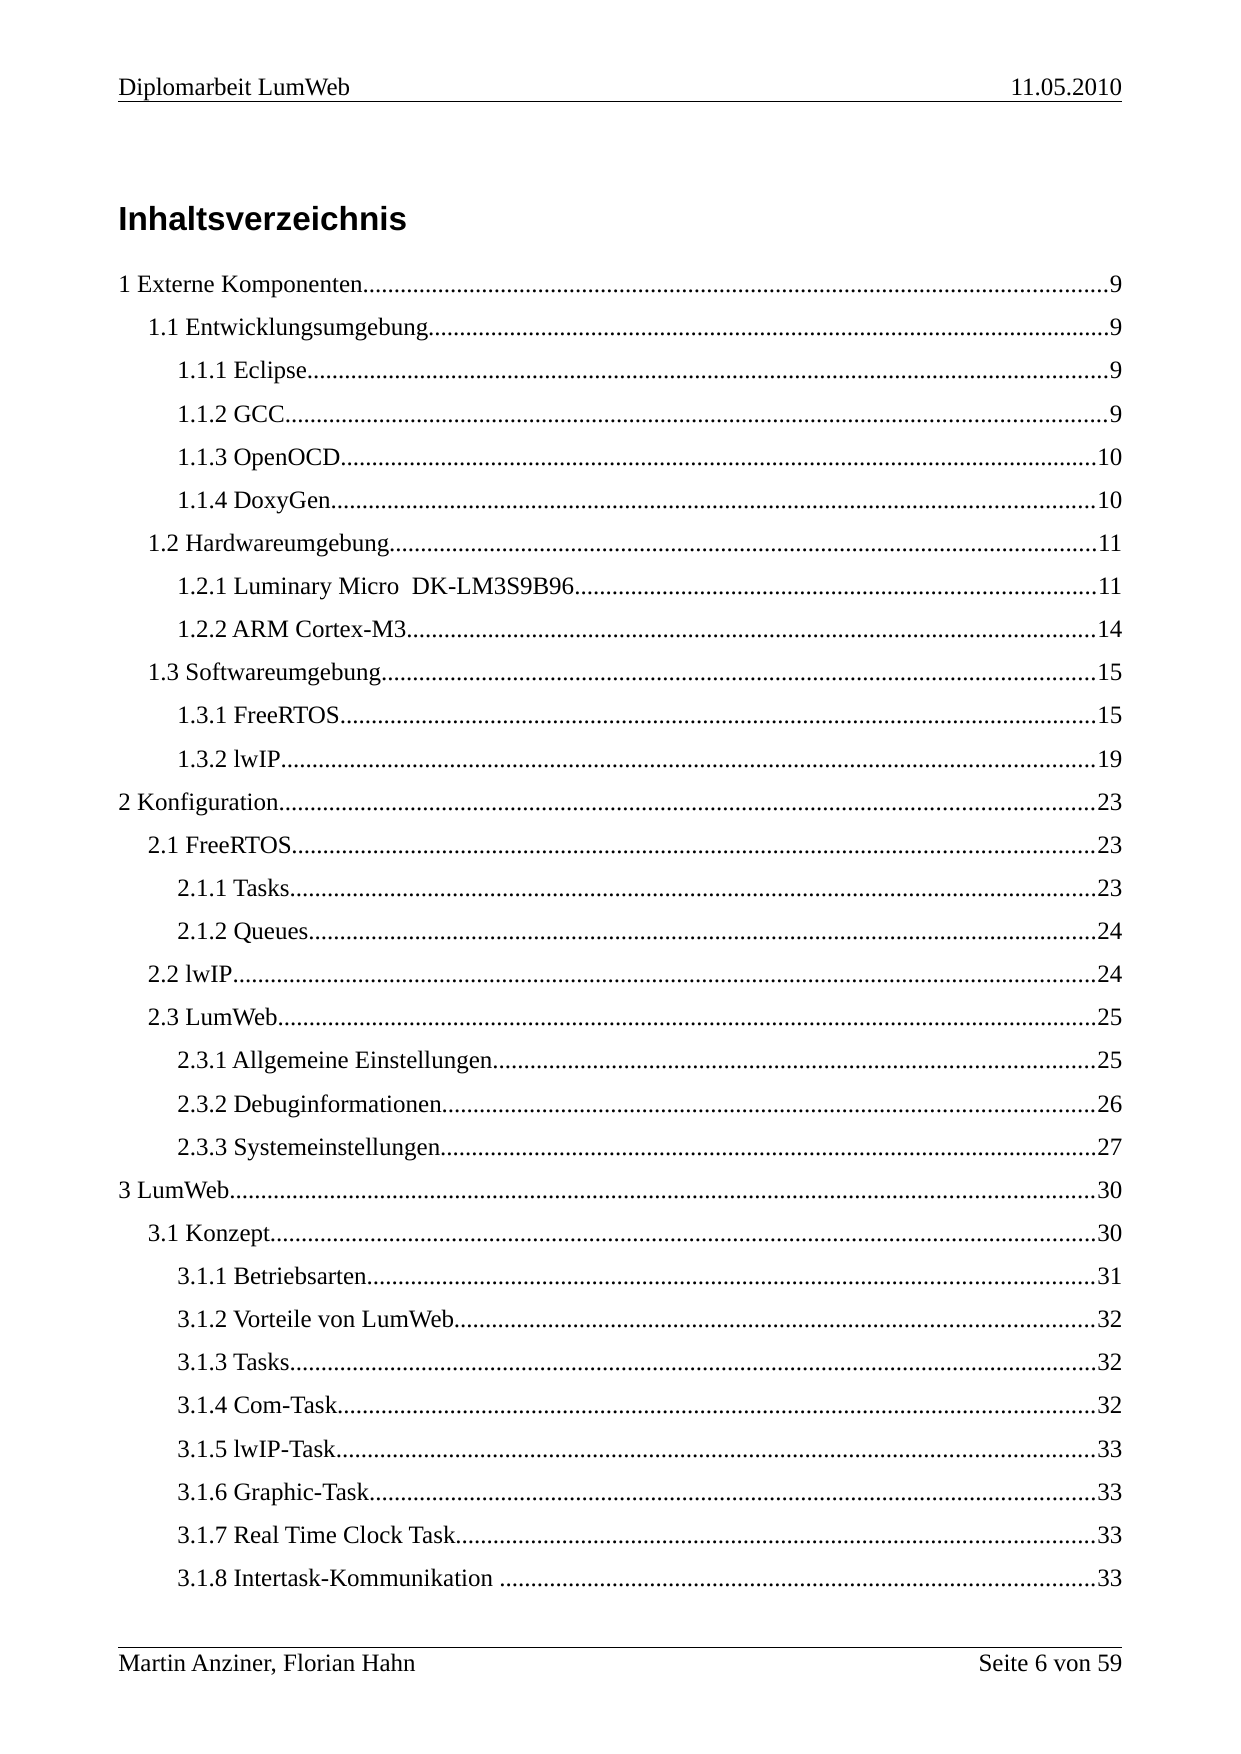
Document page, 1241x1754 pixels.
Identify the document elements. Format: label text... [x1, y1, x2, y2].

text 2 Konfiguration 23 [118, 787, 1122, 816]
text 2.3.3 Systemeinstellungen 27 [177, 1132, 1122, 1161]
text 3.1.5 lwIP-Task 33 [177, 1434, 1122, 1462]
text 3.1.4 Com-Task 32 [177, 1391, 1122, 1419]
text 3.1.6 Graphic-Task 33 [177, 1477, 1122, 1506]
text 1.1.4 DoxyGen 10 [177, 485, 1122, 514]
text 1 Externe Komponenten 9 [118, 269, 1122, 298]
text 3 LumWeb 30 [118, 1175, 1122, 1204]
text 2.2 lwIP 24 [148, 959, 1122, 988]
text 1.1.2 GCC 9 [177, 399, 1122, 427]
text 2.1.2 Queues 24 [177, 916, 1122, 945]
text 2.3.1 Allgemeine Einstellungen 25 [177, 1046, 1122, 1074]
text 2.3 LumWeb 25 [148, 1002, 1122, 1031]
text 1.2.2 ARM Cortex-M3 14 [177, 614, 1122, 643]
text 3.1.8 Intertask-Kommunikation 33 [177, 1563, 1122, 1592]
text 3.1.7 Real Time Clock Task 33 [177, 1520, 1122, 1549]
text 1.1.1 Eclipse 9 [177, 356, 1122, 384]
text 2.1 FreeRTOS 23 [148, 830, 1122, 859]
text 3.1.3 Tasks 32 [177, 1347, 1122, 1376]
subtitle Inhaltsverzeichnis [118, 199, 1122, 238]
text 1.2.1 Luminary Micro DK-LM3S9B96 11 [177, 571, 1122, 600]
text 1.3 Softwareumgebung 15 [148, 657, 1122, 686]
text 2.1.1 Tasks 23 [177, 873, 1122, 902]
text 2.3.2 Debuginformationen 26 [177, 1089, 1122, 1117]
text 3.1.1 Betriebsarten 31 [177, 1261, 1122, 1290]
text 1.1 Entwicklungsumgebung 9 [148, 312, 1122, 341]
text 3.1 Konzept 30 [148, 1218, 1122, 1247]
text 1.3.1 FreeRTOS 15 [177, 701, 1122, 729]
text 3.1.2 Vorteile von LumWeb 32 [177, 1304, 1122, 1333]
text 1.3.2 lwIP 19 [177, 744, 1122, 772]
text 1.1.3 OpenOCD 10 [177, 442, 1122, 471]
text 1.2 Hardwareumgebung 11 [148, 528, 1122, 557]
